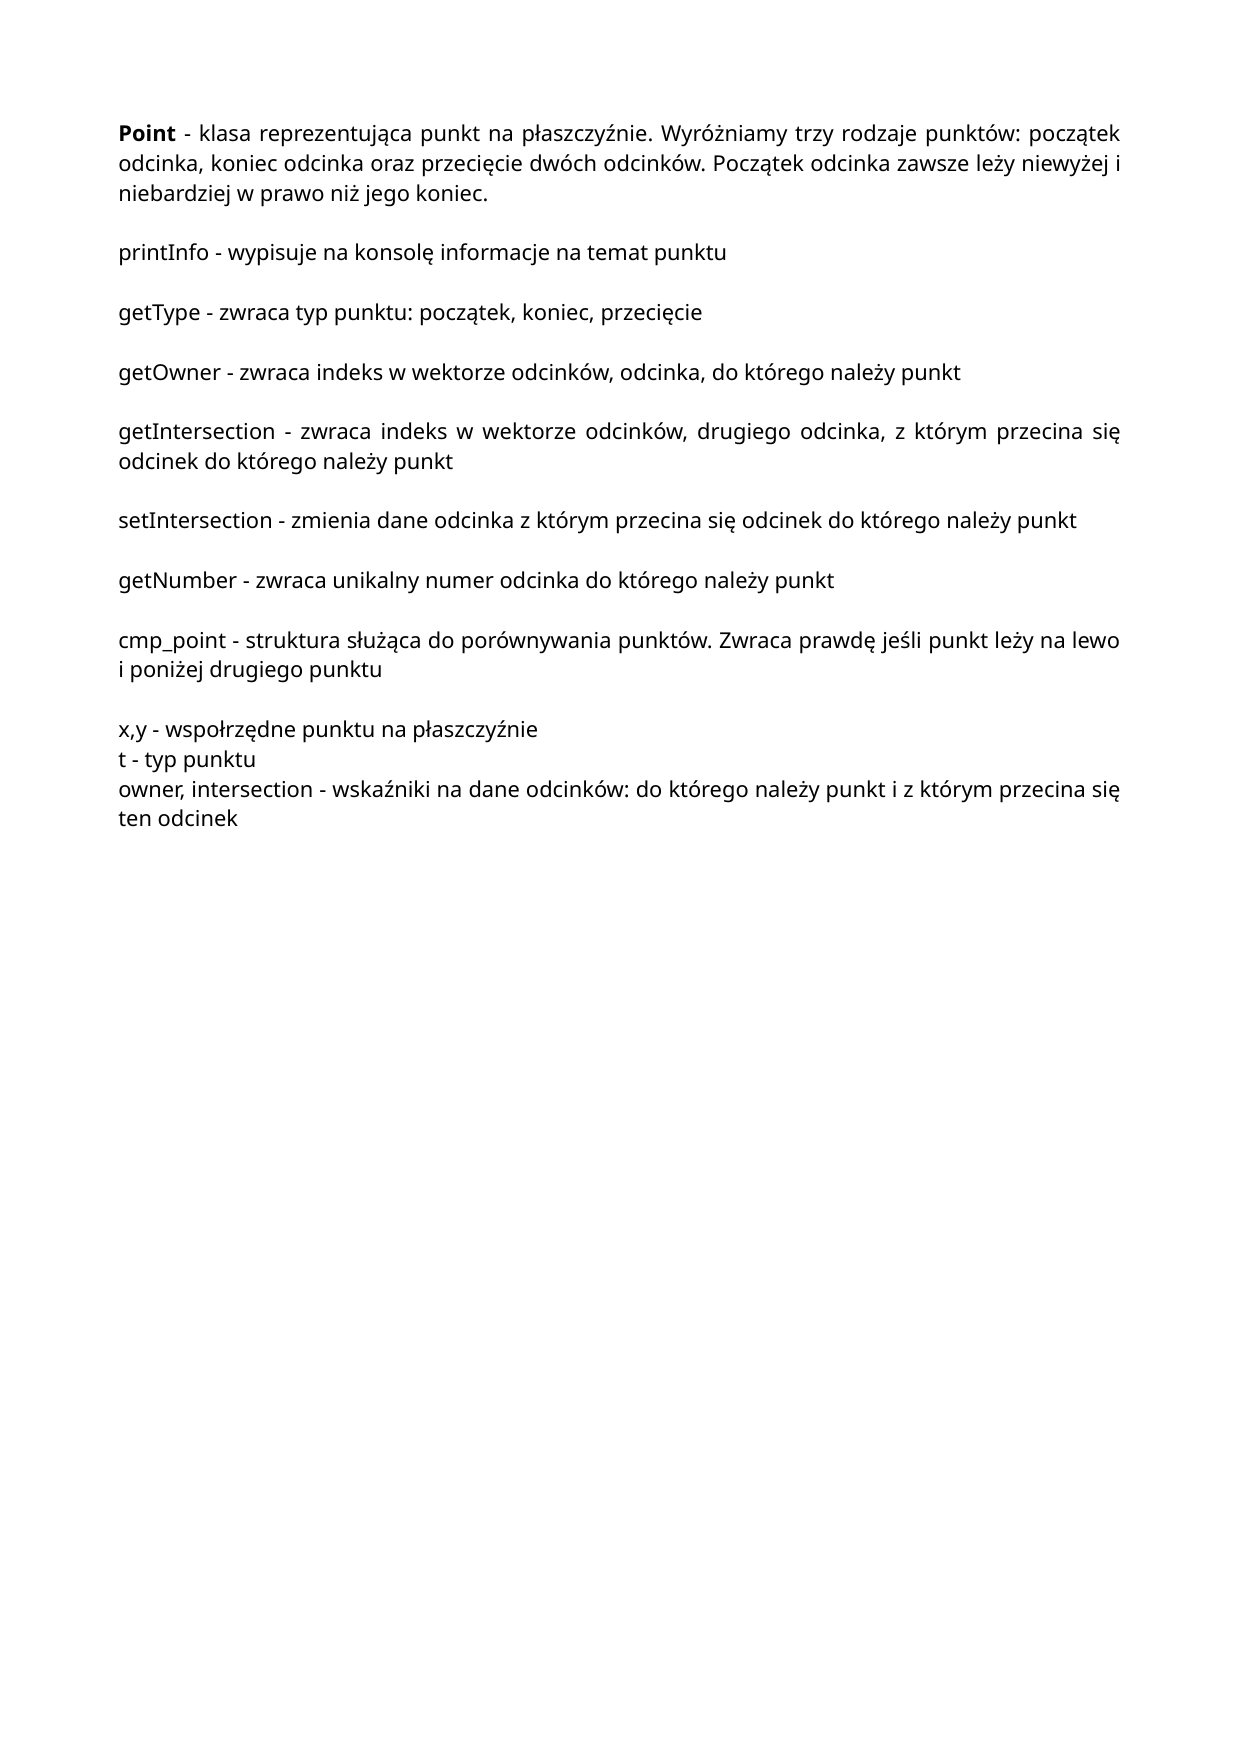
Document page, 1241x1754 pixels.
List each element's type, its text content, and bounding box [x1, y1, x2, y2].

text setIntersection - zmienia dane odcinka z którym przecina się odcinek do którego należy punkt [118, 505, 1122, 535]
text getOwner - zwraca indeks w wektorze odcinków, odcinka, do którego należy punkt [118, 356, 1122, 386]
text t - typ punktu [118, 744, 1122, 773]
text getType - zwraca typ punktu: początek, koniec, przecięcie [118, 297, 1122, 327]
text getIntersection - zwraca indeks w wektorze odcinków, drugiego odcinka, z którym przecina się odcinek do którego należy punkt [118, 416, 1122, 476]
text owner, intersection - wskaźniki na dane odcinków: do którego należy punkt i z którym przecina się ten odcinek [118, 773, 1122, 833]
text printInfo - wypisuje na konsolę informacje na temat punktu [118, 237, 1122, 267]
text Point - klasa reprezentująca punkt na płaszczyźnie. Wyróżniamy trzy rodzaje punktów: początek odcinka, koniec odcinka oraz przecięcie dwóch odcinków. Początek odcinka zawsze leży niewyżej i niebardziej w prawo niż jego koniec. [118, 118, 1122, 207]
text cmp_point - struktura służąca do porównywania punktów. Zwraca prawdę jeśli punkt leży na lewo i poniżej drugiego punktu [118, 624, 1122, 684]
text getNumber - zwraca unikalny numer odcinka do którego należy punkt [118, 565, 1122, 595]
text x,y - wspołrzędne punktu na płaszczyźnie [118, 714, 1122, 744]
